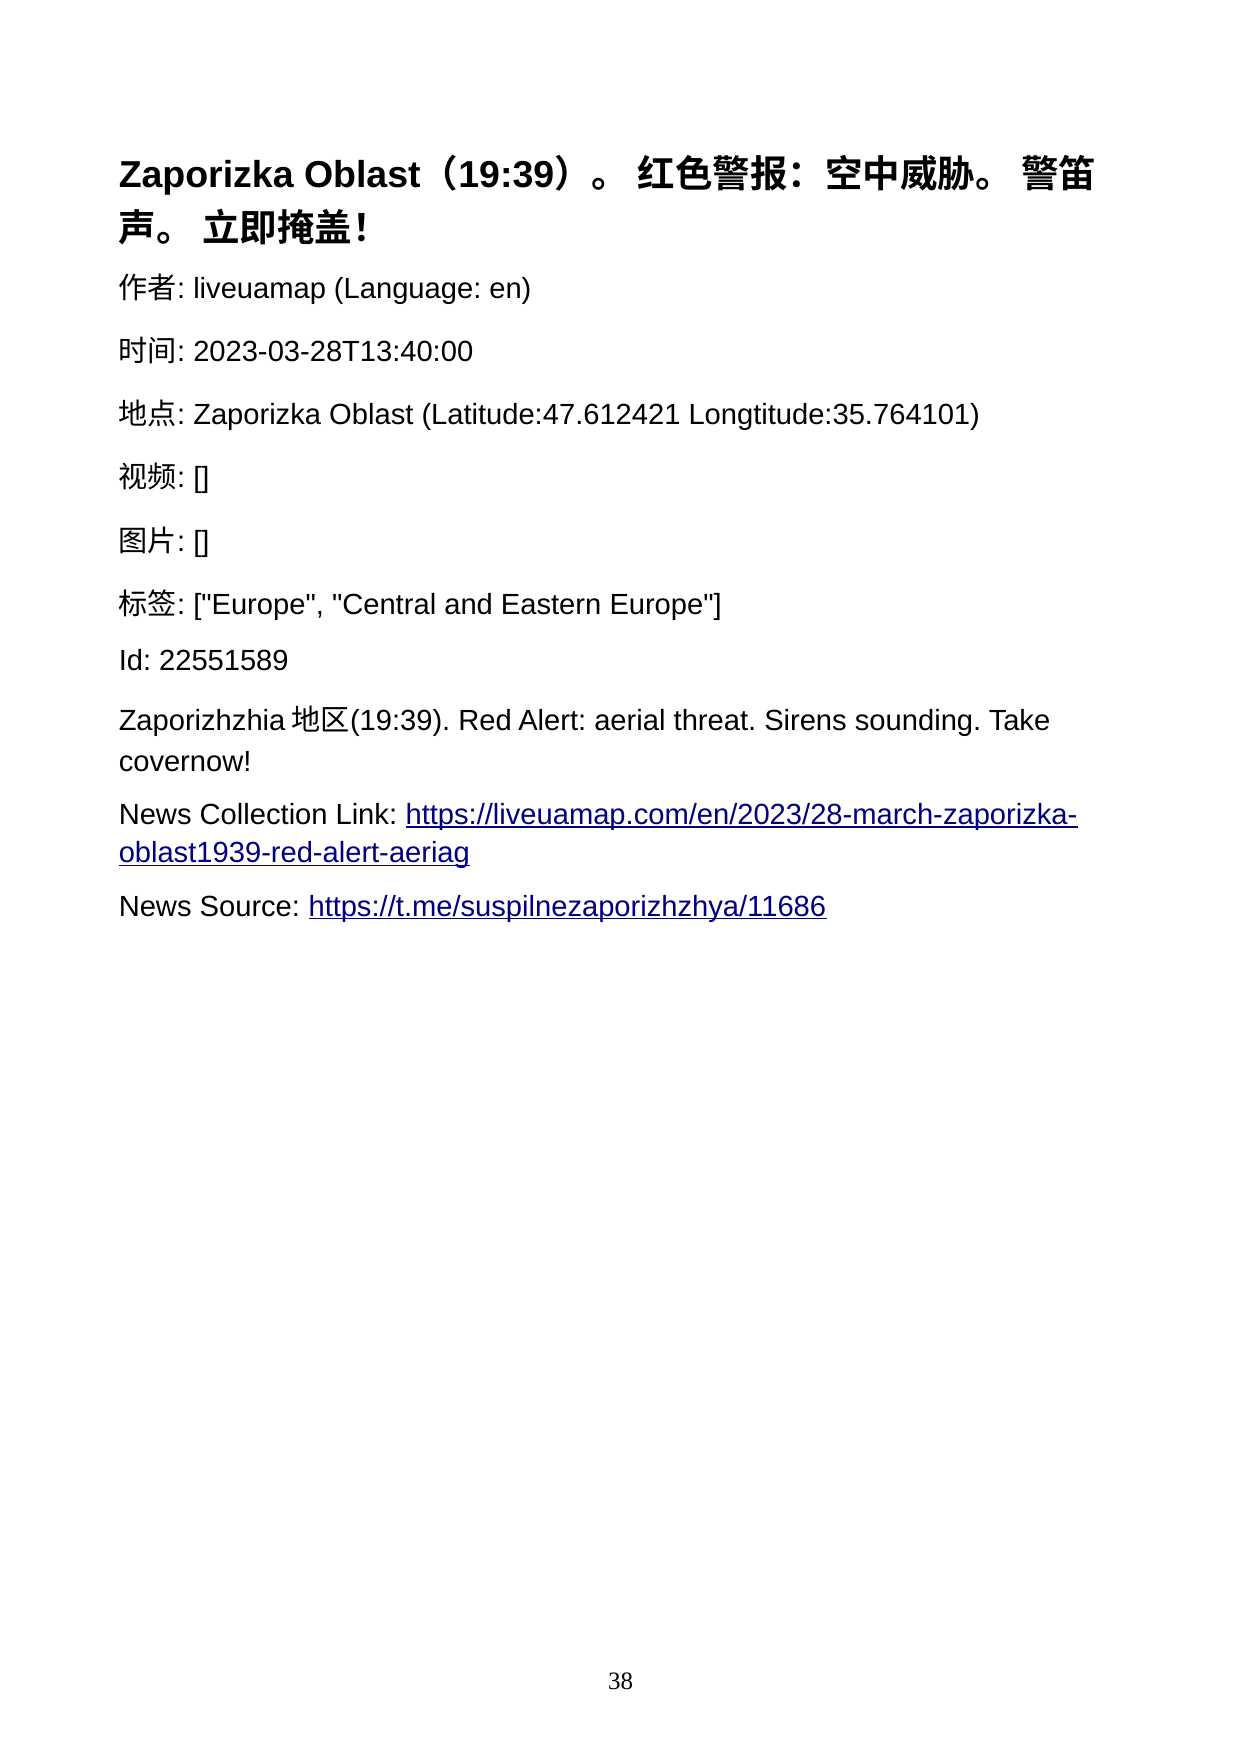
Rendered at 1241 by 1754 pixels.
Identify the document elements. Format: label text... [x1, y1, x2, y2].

text 标签: ["Europe", "Central and Eastern Europe"] [118, 580, 1122, 622]
text 视频: [] [118, 454, 1122, 496]
text 作者: liveuamap (Language: en) [118, 264, 1122, 307]
subtitle Zaporizka Oblast（19:39）。 红色警报：空中威胁。 警笛声。 立即掩盖！ [118, 143, 1122, 252]
text 地点: Zaporizka Oblast (Latitude:47.612421 Longtitude:35.764101) [118, 391, 1122, 433]
text News Source: https://t.me/suspilnezaporizhzhya/11686 [118, 888, 1122, 922]
text 图片: [] [118, 517, 1122, 559]
text 时间: 2023-03-28T13:40:00 [118, 328, 1122, 370]
text Id: 22551589 [118, 643, 1122, 677]
text News Collection Link: https://liveuamap.com/en/2023/28-march-zaporizka-oblast1939-red-alert-aeriag [118, 797, 1122, 869]
text Zaporizhzhia地区(19:39). Red Alert: aerial threat. Sirens sounding. Take covernow! [118, 696, 1122, 777]
